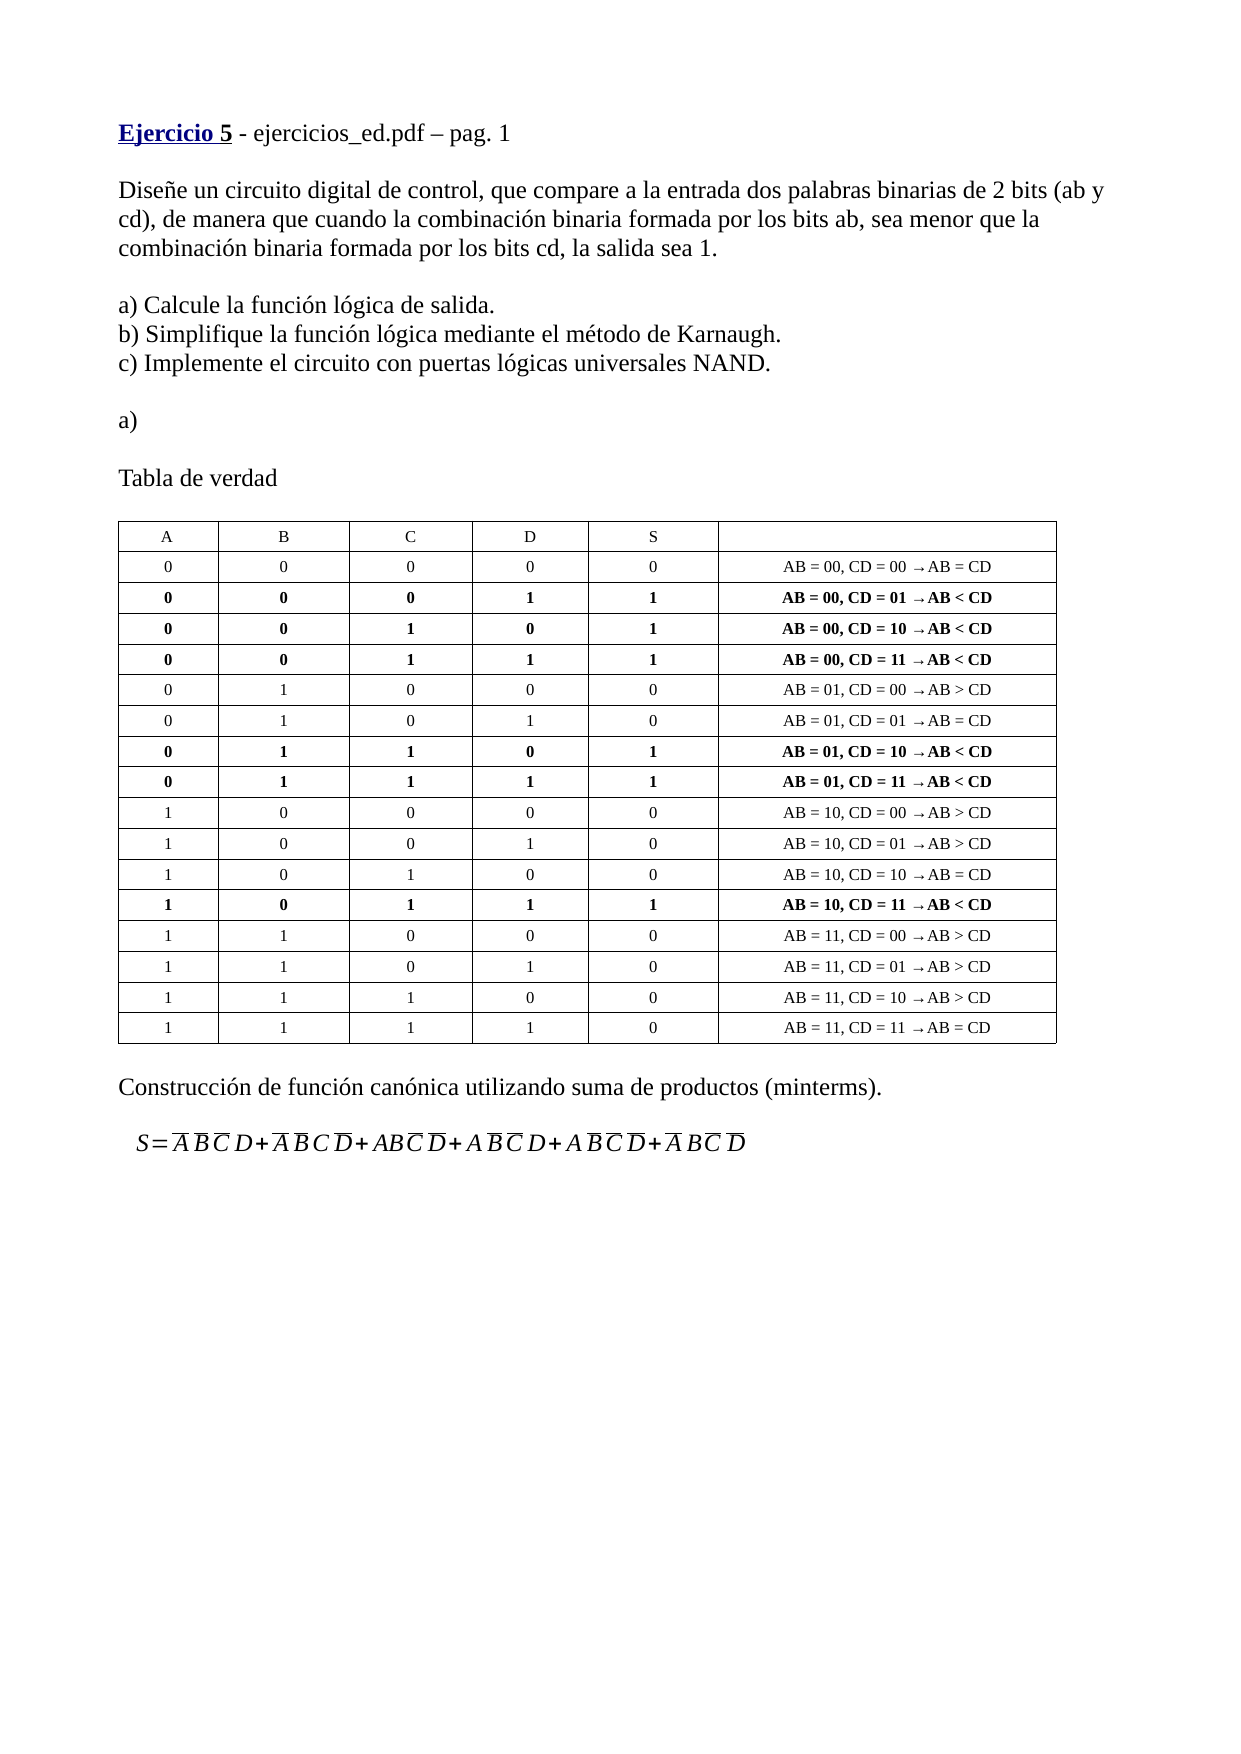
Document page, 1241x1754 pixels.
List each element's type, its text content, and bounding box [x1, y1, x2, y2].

table_cell AB = 00, CD = 01 →AB < CD [719, 583, 1056, 613]
table_cell 1 [119, 952, 218, 982]
table_cell 1 [119, 860, 218, 889]
table_cell 0 [219, 798, 349, 828]
table_cell 1 [350, 614, 472, 643]
table_cell 1 [473, 767, 588, 797]
table_cell AB = 01, CD = 11 →AB < CD [719, 767, 1056, 797]
table_cell 0 [589, 675, 718, 705]
table_cell 1 [473, 583, 588, 613]
table_cell 0 [119, 614, 218, 643]
table_cell 0 [119, 767, 218, 797]
table_cell 1 [589, 614, 718, 643]
table_cell 1 [473, 829, 588, 859]
table_cell 1 [350, 860, 472, 889]
table_cell AB = 11, CD = 01 →AB > CD [719, 952, 1056, 982]
table_cell 0 [350, 583, 472, 613]
table_cell 0 [350, 829, 472, 859]
table_cell 0 [589, 983, 718, 1012]
table_cell 1 [119, 890, 218, 920]
table_cell 1 [589, 645, 718, 674]
table_cell 1 [589, 737, 718, 766]
table_cell 1 [473, 952, 588, 982]
table_cell 1 [119, 1013, 218, 1043]
table_cell 0 [350, 921, 472, 951]
table_cell 0 [589, 860, 718, 889]
table_cell 1 [350, 983, 472, 1012]
table_cell 0 [473, 983, 588, 1012]
text Diseñe un circuito digital de control, que compare a la entrada dos palabras binarias de 2 bits (ab y cd), de manera que cuando la combinación binaria formada por los bits ab, sea menor que la combinación binaria formada por los bits cd, la salida sea 1. [118, 176, 1122, 262]
table_cell 1 [473, 706, 588, 736]
table_cell 1 [119, 829, 218, 859]
table_header B [219, 522, 349, 551]
table_cell 1 [473, 1013, 588, 1043]
table_cell 0 [589, 552, 718, 582]
table_cell 0 [219, 860, 349, 889]
table_header C [350, 522, 472, 551]
table_cell 1 [219, 706, 349, 736]
table_cell 1 [119, 798, 218, 828]
table_cell 0 [589, 798, 718, 828]
table_cell 1 [350, 737, 472, 766]
table_cell 0 [219, 645, 349, 674]
table_cell AB = 10, CD = 11 →AB < CD [719, 890, 1056, 920]
table_cell 0 [119, 583, 218, 613]
table_cell 0 [219, 552, 349, 582]
table_cell 1 [119, 983, 218, 1012]
table_cell 1 [473, 645, 588, 674]
table_cell AB = 10, CD = 10 →AB = CD [719, 860, 1056, 889]
table_cell 0 [350, 952, 472, 982]
table_cell 0 [219, 614, 349, 643]
table_cell 0 [473, 552, 588, 582]
table_cell 0 [219, 583, 349, 613]
table_cell AB = 11, CD = 00 →AB > CD [719, 921, 1056, 951]
table_cell AB = 01, CD = 00 →AB > CD [719, 675, 1056, 705]
table_cell 0 [119, 737, 218, 766]
table_cell AB = 10, CD = 01 →AB > CD [719, 829, 1056, 859]
table_cell 1 [350, 767, 472, 797]
table_header S [589, 522, 718, 551]
table_cell 1 [219, 737, 349, 766]
table_cell AB = 00, CD = 10 →AB < CD [719, 614, 1056, 643]
text Ejercicio 5 - ejercicios_ed.pdf – pag. 1 [118, 118, 1122, 147]
table_cell 1 [350, 1013, 472, 1043]
text c) Implemente el circuito con puertas lógicas universales NAND. [118, 348, 1122, 377]
table_cell 0 [589, 829, 718, 859]
table_cell 0 [119, 706, 218, 736]
table_cell 1 [119, 921, 218, 951]
table_cell AB = 01, CD = 01 →AB = CD [719, 706, 1056, 736]
table_cell 0 [473, 798, 588, 828]
table_cell AB = 11, CD = 10 →AB > CD [719, 983, 1056, 1012]
text a) Calcule la función lógica de salida. [118, 291, 1122, 319]
table_cell 1 [589, 890, 718, 920]
table_cell 0 [350, 675, 472, 705]
table_cell 1 [589, 583, 718, 613]
table_cell 0 [473, 614, 588, 643]
table_cell 0 [589, 921, 718, 951]
table_header A [119, 522, 218, 551]
table_cell 0 [589, 706, 718, 736]
text a) [118, 406, 1122, 434]
text Tabla de verdad [118, 463, 1122, 492]
table_header [719, 522, 1056, 551]
table_cell 0 [589, 1013, 718, 1043]
table_cell 1 [219, 952, 349, 982]
table_cell 0 [219, 890, 349, 920]
table_cell AB = 00, CD = 11 →AB < CD [719, 645, 1056, 674]
table_cell 0 [589, 952, 718, 982]
table_cell 0 [473, 737, 588, 766]
table_cell 0 [473, 860, 588, 889]
table_cell AB = 00, CD = 00 →AB = CD [719, 552, 1056, 582]
table_cell 0 [119, 645, 218, 674]
table_cell AB = 11, CD = 11 →AB = CD [719, 1013, 1056, 1043]
text b) Simplifique la función lógica mediante el método de Karnaugh. [118, 319, 1122, 348]
table_cell 0 [350, 552, 472, 582]
table_cell 1 [219, 675, 349, 705]
table_cell 1 [350, 890, 472, 920]
table_cell 1 [219, 767, 349, 797]
table_header D [473, 522, 588, 551]
table_cell AB = 10, CD = 00 →AB > CD [719, 798, 1056, 828]
table_cell 1 [589, 767, 718, 797]
table_cell 1 [350, 645, 472, 674]
text Construcción de función canónica utilizando suma de productos (minterms). [118, 1072, 1122, 1101]
table_cell 1 [473, 890, 588, 920]
table_cell 0 [119, 675, 218, 705]
table_cell AB = 01, CD = 10 →AB < CD [719, 737, 1056, 766]
table_cell 1 [219, 1013, 349, 1043]
table_cell 0 [473, 921, 588, 951]
table_cell 1 [219, 983, 349, 1012]
table_cell 0 [119, 552, 218, 582]
table_cell 0 [473, 675, 588, 705]
table_cell 0 [219, 829, 349, 859]
table_cell 0 [350, 706, 472, 736]
table_cell 0 [350, 798, 472, 828]
table_cell 1 [219, 921, 349, 951]
